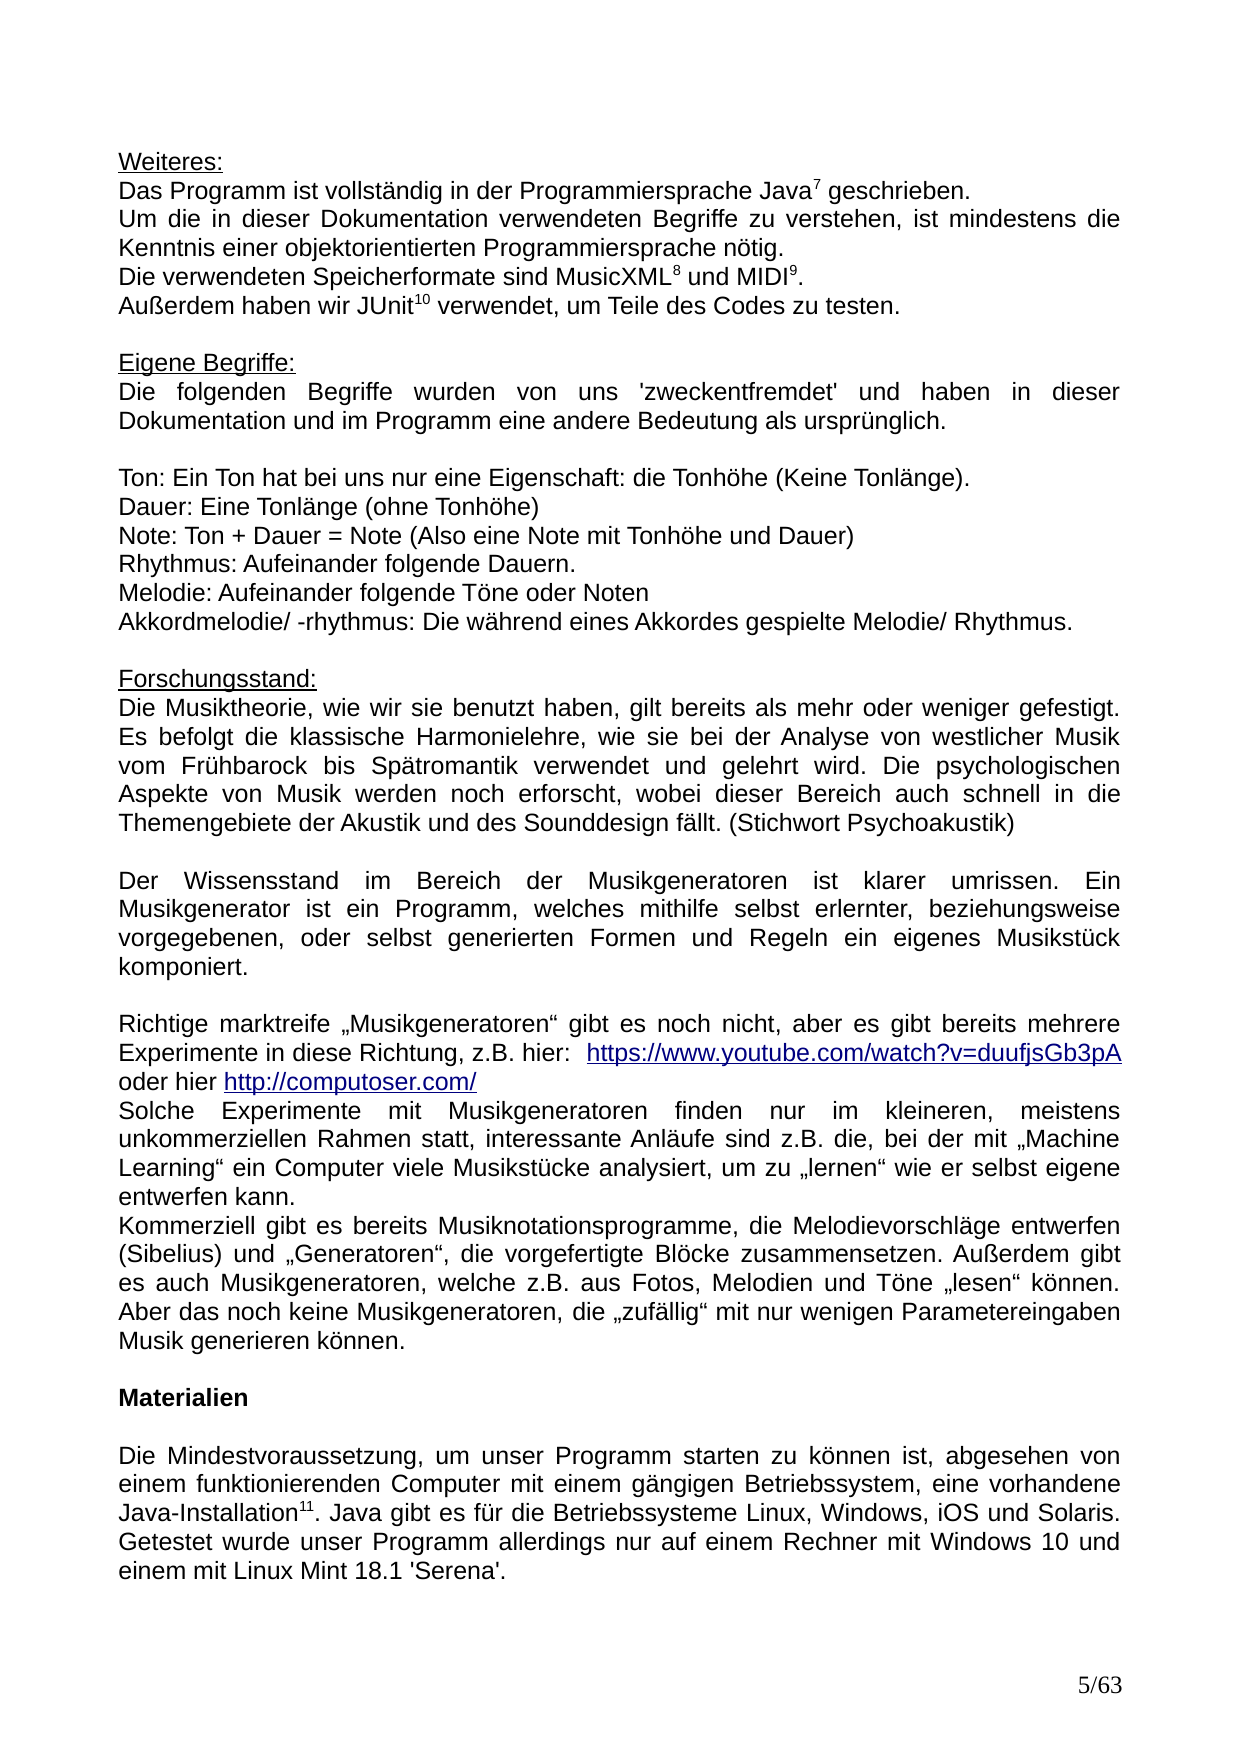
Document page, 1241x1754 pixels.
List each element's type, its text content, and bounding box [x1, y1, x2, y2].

text Die folgenden Begriffe wurden von uns 'zweckentfremdet' und haben in dieser Dokumentation und im Programm eine andere Bedeutung als ursprünglich. [118, 377, 1122, 434]
text Solche Experimente mit Musikgeneratoren finden nur im kleineren, meistens unkommerziellen Rahmen statt, interessante Anläufe sind z.B. die, bei der mit „Machine Learning“ ein Computer viele Musikstücke analysiert, um zu „lernen“ wie er selbst eigene entwerfen kann. [118, 1096, 1122, 1211]
text Rhythmus: Aufeinander folgende Dauern. [118, 549, 1122, 578]
text Materialien [118, 1383, 1122, 1412]
text Melodie: Aufeinander folgende Töne oder Noten [118, 578, 1122, 607]
text Die Musiktheorie, wie wir sie benutzt haben, gilt bereits als mehr oder weniger gefestigt. Es befolgt die klassische Harmonielehre, wie sie bei der Analyse von westlicher Musik vom Frühbarock bis Spätromantik verwendet und gelehrt wird. Die psychologischen Aspekte von Musik werden noch erforscht, wobei dieser Bereich auch schnell in die Themengebiete der Akustik und des Sounddesign fällt. (Stichwort Psychoakustik) [118, 693, 1122, 837]
text Um die in dieser Dokumentation verwendeten Begriffe zu verstehen, ist mindestens die Kenntnis einer objektorientierten Programmiersprache nötig. [118, 204, 1122, 262]
text Akkordmelodie/ -rhythmus: Die während eines Akkordes gespielte Melodie/ Rhythmus. [118, 607, 1122, 636]
text Note: Ton + Dauer = Note (Also eine Note mit Tonhöhe und Dauer) [118, 521, 1122, 549]
text Das Programm ist vollständig in der Programmiersprache Java7 geschrieben. [118, 176, 1122, 204]
text Eigene Begriffe: [118, 348, 1122, 377]
text Dauer: Eine Tonlänge (ohne Tonhöhe) [118, 492, 1122, 521]
text Die Mindestvoraussetzung, um unser Programm starten zu können ist, abgesehen von einem funktionierenden Computer mit einem gängigen Betriebssystem, eine vorhandene Java-Installation11. Java gibt es für die Betriebssysteme Linux, Windows, iOS und Solaris. Getestet wurde unser Programm allerdings nur auf einem Rechner mit Windows 10 und einem mit Linux Mint 18.1 'Serena'. [118, 1441, 1122, 1584]
text Die verwendeten Speicherformate sind MusicXML8 und MIDI9. [118, 262, 1122, 291]
text Ton: Ein Ton hat bei uns nur eine Eigenschaft: die Tonhöhe (Keine Tonlänge). [118, 463, 1122, 492]
text Weiteres: [118, 147, 1122, 176]
text Außerdem haben wir JUnit10 verwendet, um Teile des Codes zu testen. [118, 291, 1122, 319]
text Der Wissensstand im Bereich der Musikgeneratoren ist klarer umrissen. Ein Musikgenerator ist ein Programm, welches mithilfe selbst erlernter, beziehungsweise vorgegebenen, oder selbst generierten Formen und Regeln ein eigenes Musikstück komponiert. [118, 866, 1122, 981]
text Kommerziell gibt es bereits Musiknotationsprogramme, die Melodievorschläge entwerfen (Sibelius) und „Generatoren“, die vorgefertigte Blöcke zusammensetzen. Außerdem gibt es auch Musikgeneratoren, welche z.B. aus Fotos, Melodien und Töne „lesen“ können. Aber das noch keine Musikgeneratoren, die „zufällig“ mit nur wenigen Parametereingaben Musik generieren können. [118, 1211, 1122, 1354]
text Forschungsstand: [118, 664, 1122, 693]
text Richtige marktreife „Musikgeneratoren“ gibt es noch nicht, aber es gibt bereits mehrere Experimente in diese Richtung, z.B. hier: https://www.youtube.com/watch?v=duufjsGb3pA oder hier http://computoser.com/ [118, 1009, 1122, 1096]
